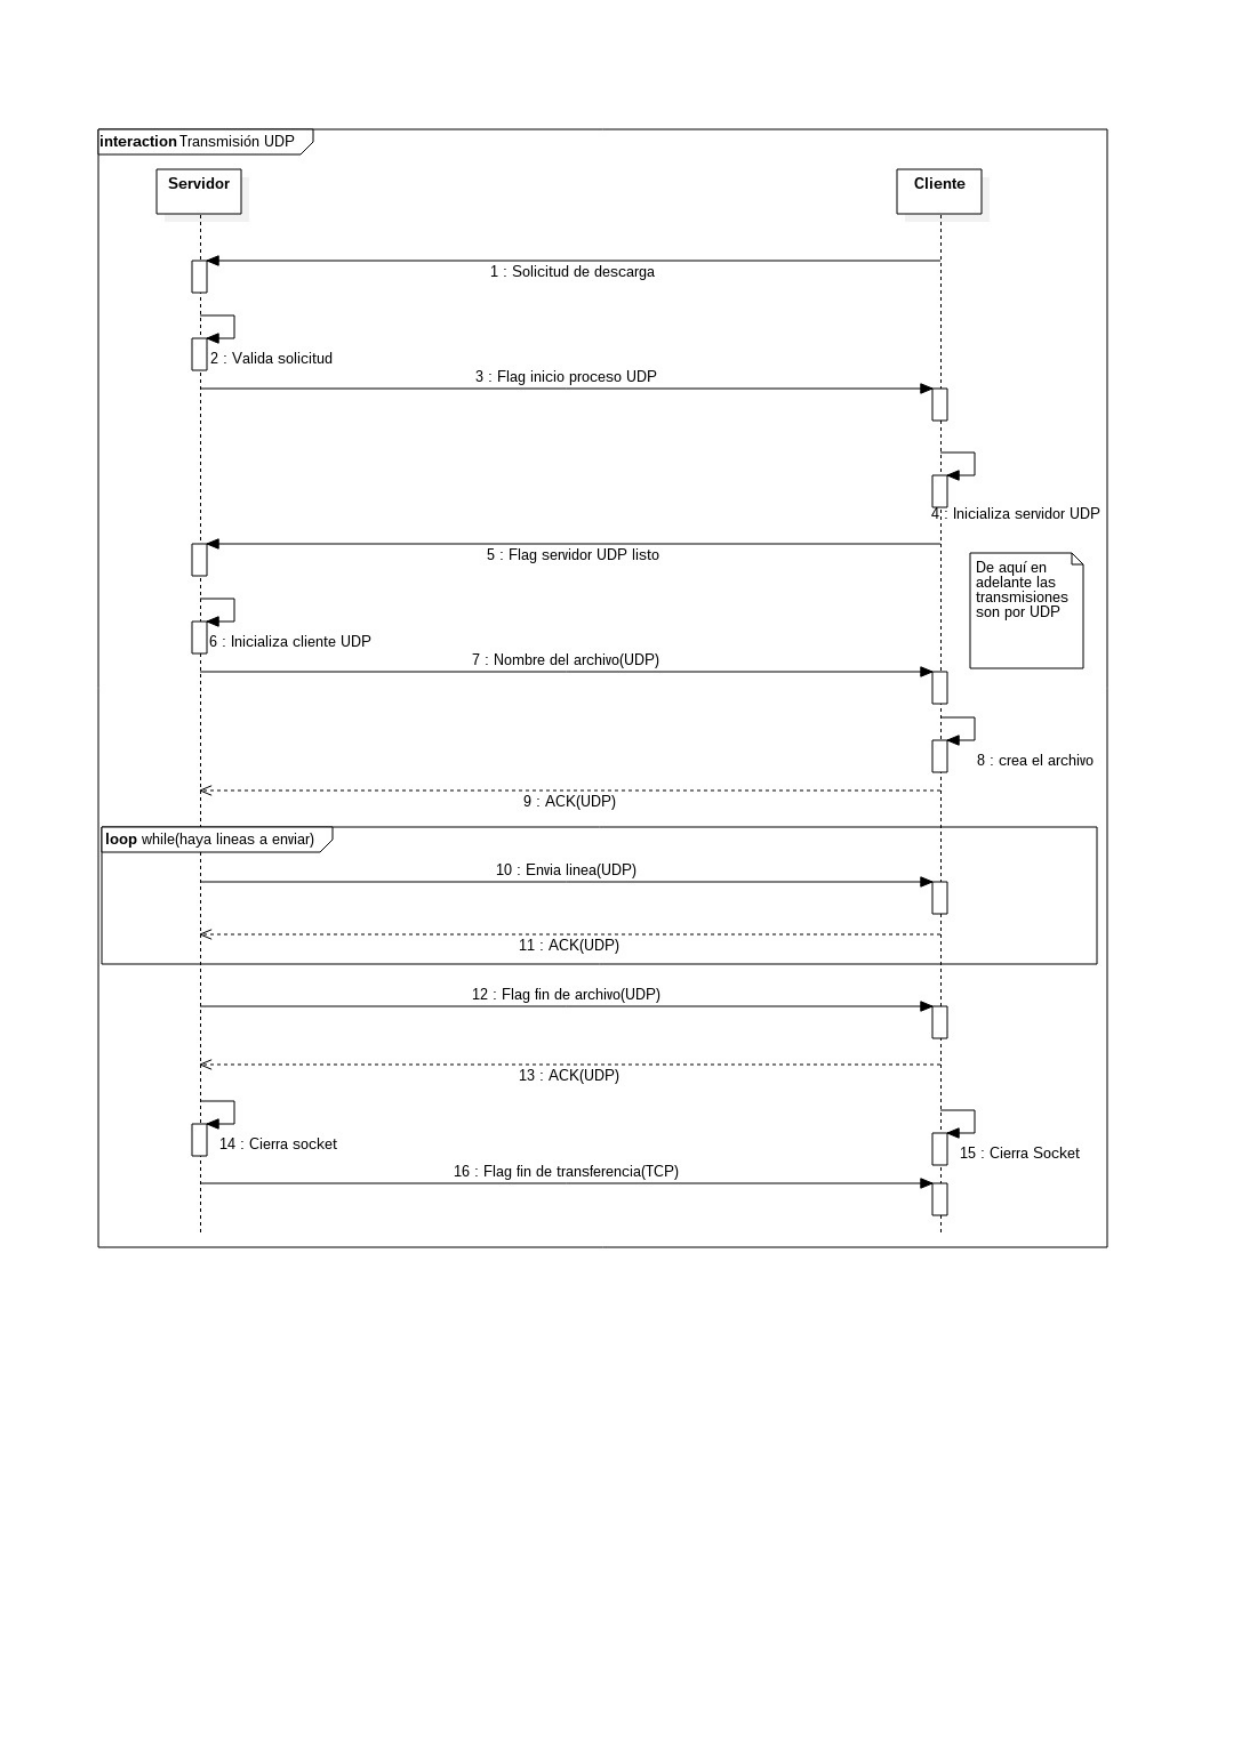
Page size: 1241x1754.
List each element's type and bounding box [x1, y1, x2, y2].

picture [87, 118, 1153, 1293]
